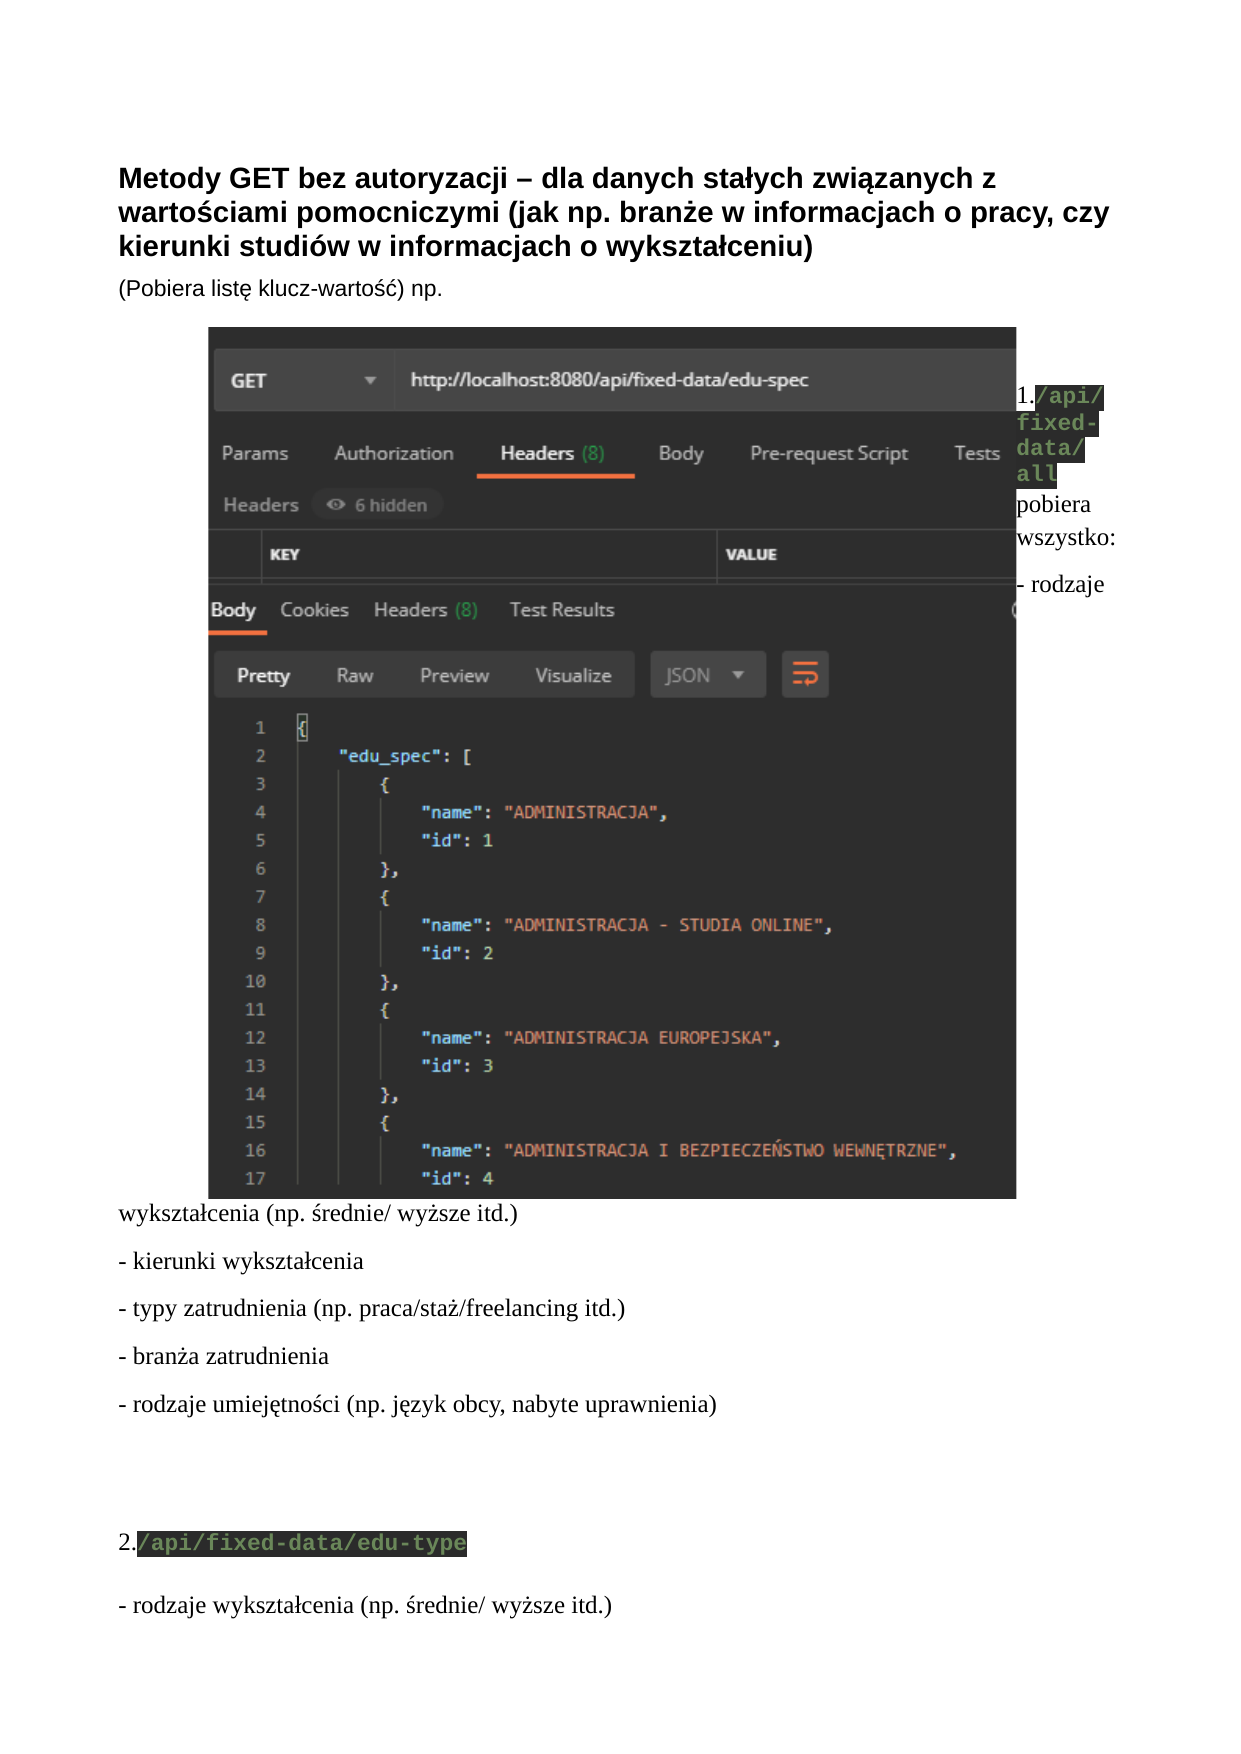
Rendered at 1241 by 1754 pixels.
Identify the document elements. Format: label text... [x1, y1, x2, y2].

text [118, 489, 208, 550]
text - kierunki wykształcenia [118, 1246, 1122, 1275]
text 2./api/fixed-data/edu-type [118, 1527, 1122, 1557]
text - rodzaje umiejętności (np. język obcy, nabyte uprawnienia) [118, 1389, 1122, 1451]
text - rodzaje wykształcenia (np. średnie/ wyższe itd.) [118, 569, 1122, 1227]
text - typy zatrudnienia (np. praca/staż/freelancing itd.) [118, 1293, 1122, 1322]
text [118, 381, 208, 489]
text - branża zatrudnienia [118, 1341, 1122, 1370]
picture [208, 327, 1017, 1199]
text 1./api/fixed-data/all [1017, 381, 1122, 489]
text (Pobiera listę klucz-wartość) np. [118, 275, 1122, 302]
subtitle Metody GET bez autoryzacji – dla danych stałych związanych z wartościami pomocniczymi (jak np. branże w informacjach o pracy, czy kierunki studiów w informacjach o wykształceniu) [118, 161, 1122, 263]
text pobiera wszystko: [1017, 489, 1122, 550]
text - rodzaje wykształcenia (np. średnie/ wyższe itd.) [118, 1557, 1122, 1619]
